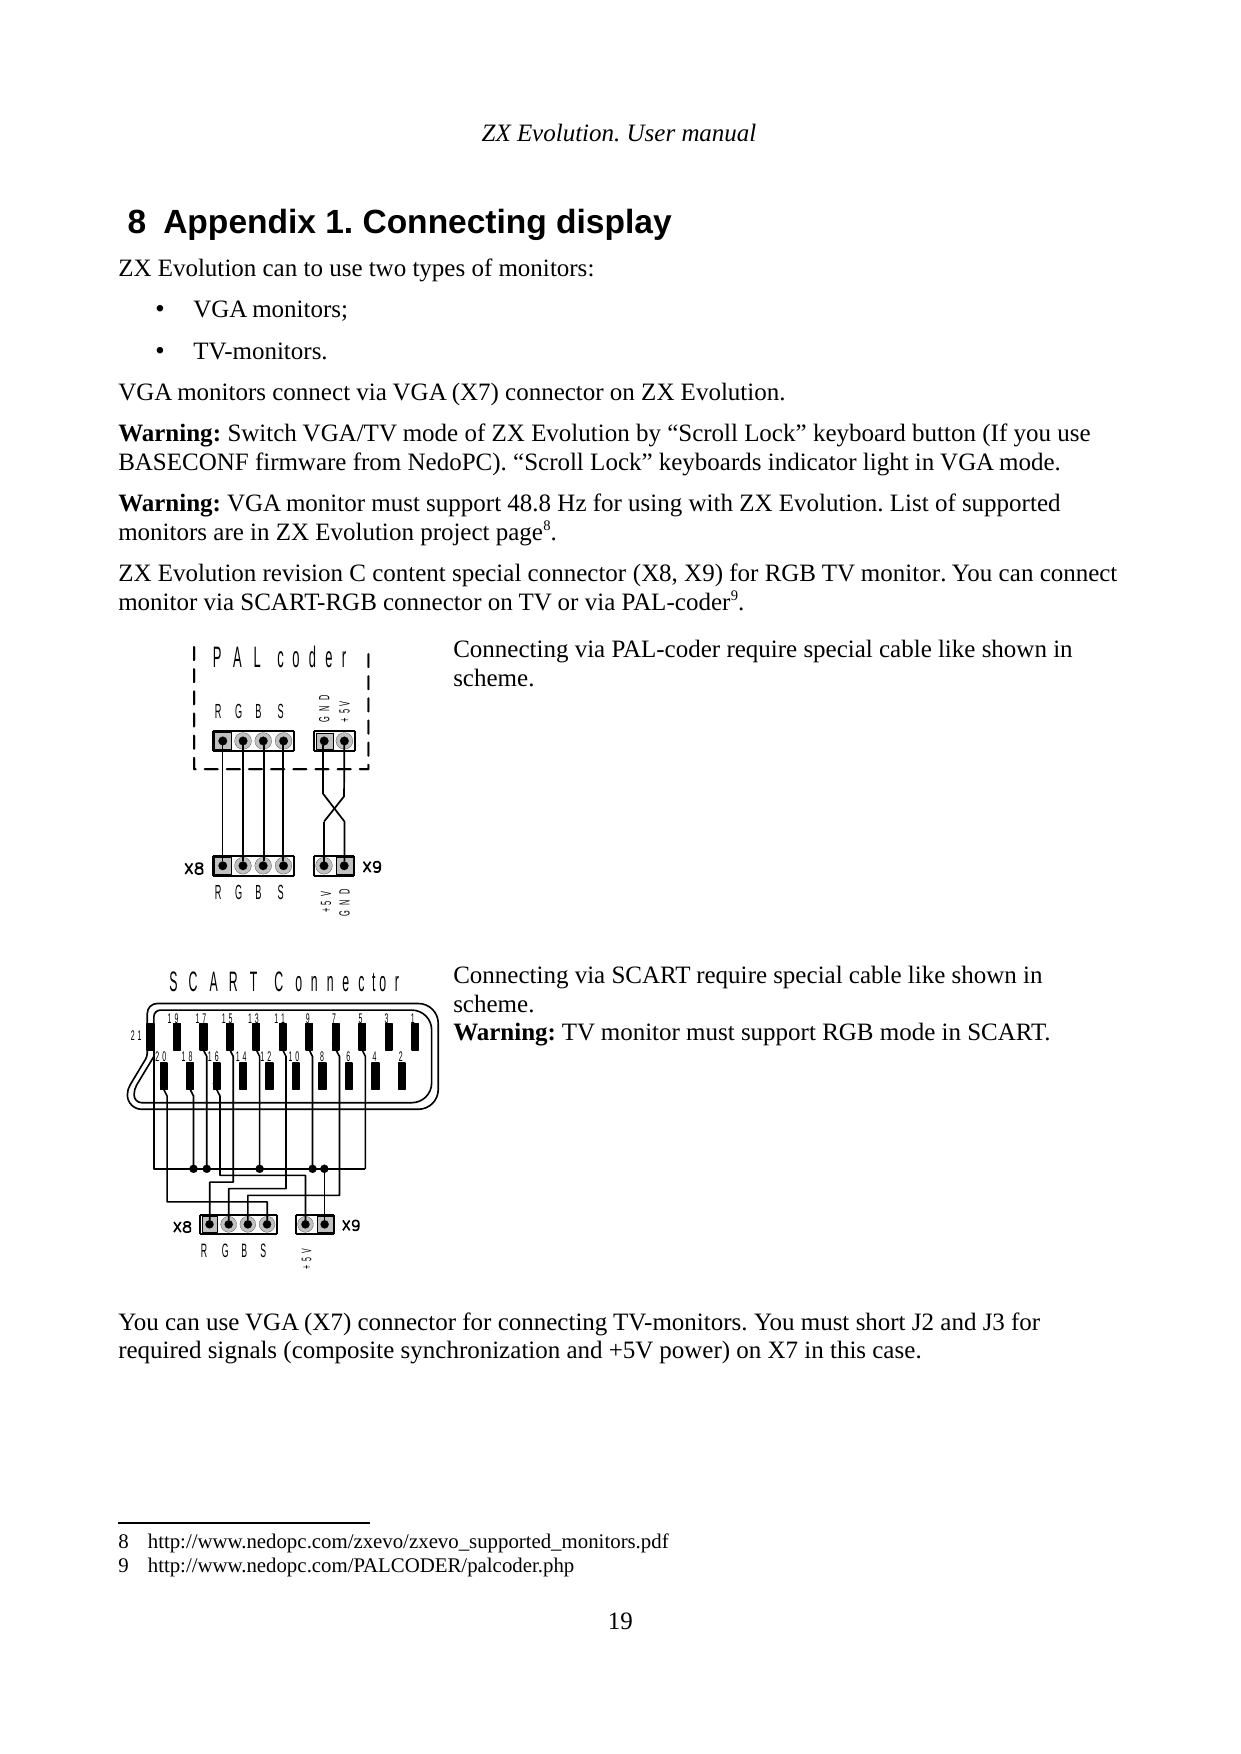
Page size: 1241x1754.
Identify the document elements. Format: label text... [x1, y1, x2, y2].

list VGA monitors; [156, 294, 1122, 323]
text Warning: VGA monitor must support 48.8 Hz for using with ZX Evolution. List of supported monitors are in ZX Evolution project page. [118, 488, 1122, 546]
text http://www.nedopc.com/PALCODER/palcoder.php [118, 1553, 1122, 1577]
table_cell [118, 954, 447, 1307]
text You can use VGA (X7) connector for connecting TV-monitors. You must short J2 and J3 for required signals (composite synchronization and +5V power) on X7 in this case. [118, 1307, 1122, 1364]
list TV-monitors. [156, 336, 1122, 364]
table_cell Connecting via SCART require special cable like shown in scheme. Warning: TV monitor must support RGB mode in SCART. [447, 954, 1123, 1307]
text VGA monitors connect via VGA (X7) connector on ZX Evolution. [118, 377, 1122, 406]
table_header [118, 628, 447, 954]
text ZX Evolution can to use two types of monitors: [118, 253, 1122, 282]
table_header Connecting via PAL-coder require special cable like shown in scheme. [447, 628, 1123, 954]
text http://www.nedopc.com/zxevo/zxevo_supported_monitors.pdf [118, 1529, 1122, 1553]
text Warning: Switch VGA/TV mode of ZX Evolution by “Scroll Lock” keyboard button (If you use BASECONF firmware from NedoPC). “Scroll Lock” keyboards indicator light in VGA mode. [118, 418, 1122, 476]
text ZX Evolution revision С content special connector (X8, X9) for RGB TV monitor. You can connect monitor via SCART-RGB connector on TV or via PAL-coder. [118, 558, 1122, 616]
subtitle Appendix 1. Connecting display [118, 202, 1122, 241]
